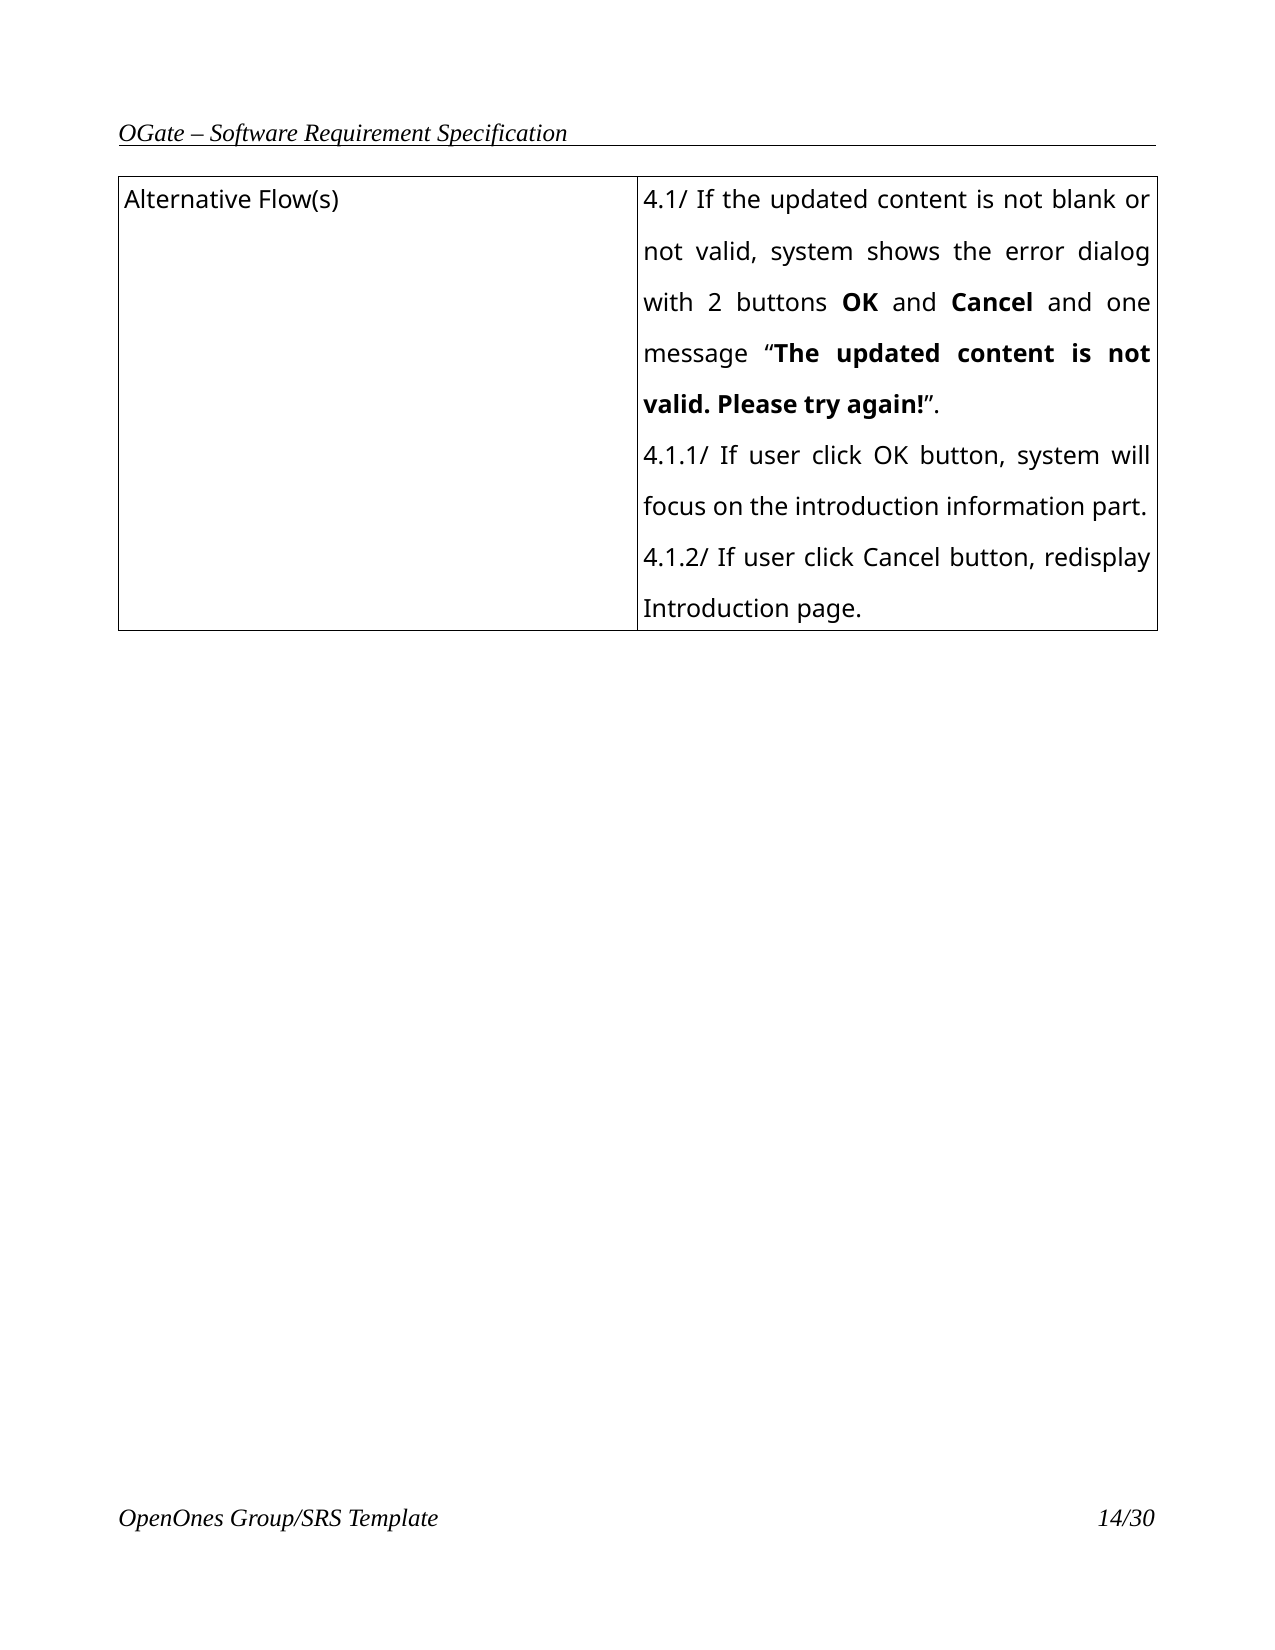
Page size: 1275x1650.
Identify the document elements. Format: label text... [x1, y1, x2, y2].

table_cell Alternative Flow(s) [119, 177, 637, 630]
table_cell 4.1/ If the updated content is not blank or not valid, system shows the error dialog with 2 buttons OK and Cancel and one message “The updated content is not valid. Please try again!”. 4.1.1/ If user click OK button, system will focus on the introduction information part. 4.1.2/ If user click Cancel button, redisplay Introduction page. [638, 177, 1157, 630]
